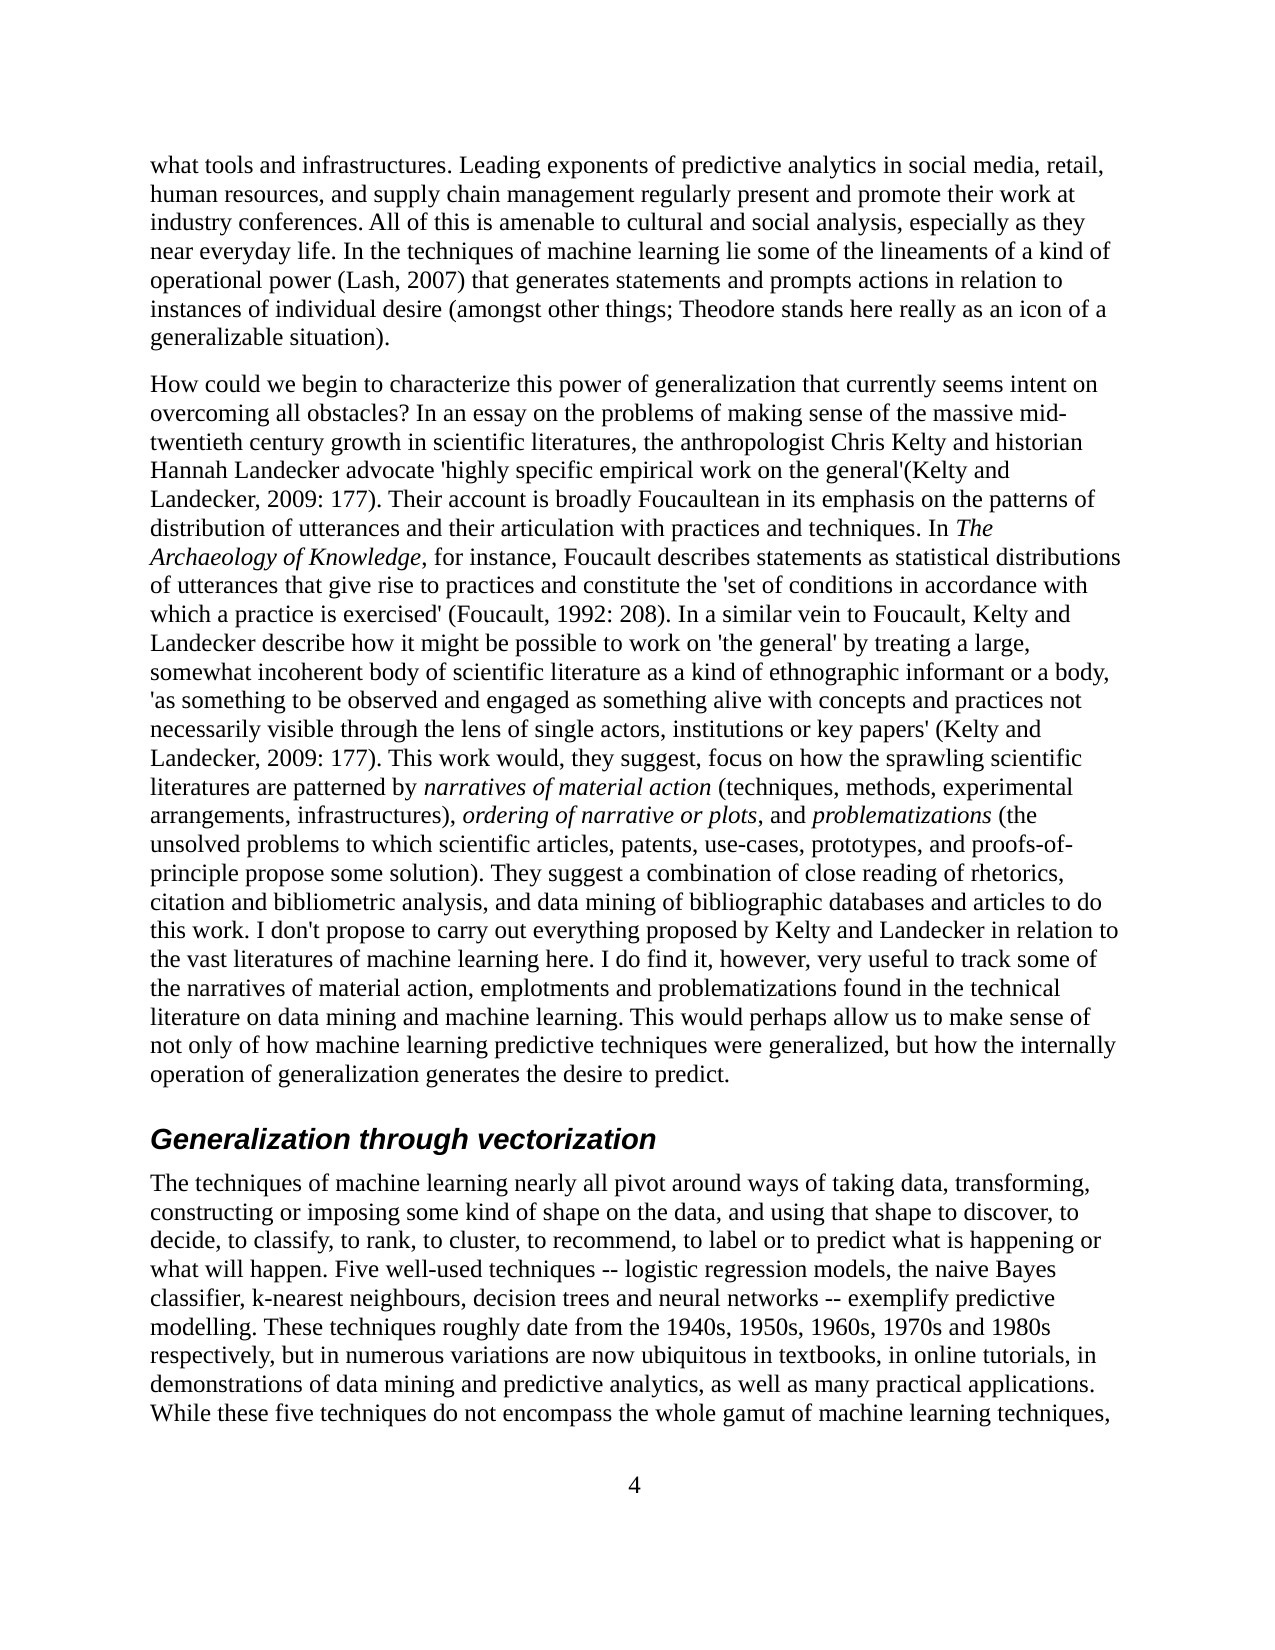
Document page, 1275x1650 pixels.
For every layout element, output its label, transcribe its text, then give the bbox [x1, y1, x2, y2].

text what tools and infrastructures. Leading exponents of predictive analytics in social media, retail, human resources, and supply chain management regularly present and promote their work at industry conferences. All of this is amenable to cultural and social analysis, especially as they near everyday life. In the techniques of machine learning lie some of the lineaments of a kind of operational power (Lash, 2007) that generates statements and prompts actions in relation to instances of individual desire (amongst other things; Theodore stands here really as an icon of a generalizable situation). [150, 150, 1125, 351]
text The techniques of machine learning nearly all pivot around ways of taking data, transforming, constructing or imposing some kind of shape on the data, and using that shape to discover, to decide, to classify, to rank, to cluster, to recommend, to label or to predict what is happening or what will happen. Five well-used techniques -- logistic regression models, the naive Bayes classifier, k-nearest neighbours, decision trees and neural networks -- exemplify predictive modelling. These techniques roughly date from the 1940s, 1950s, 1960s, 1970s and 1980s respectively, but in numerous variations are now ubiquitous in textbooks, in online tutorials, in demonstrations of data mining and predictive analytics, as well as many practical applications. While these five techniques do not encompass the whole gamut of machine learning techniques, [150, 1168, 1125, 1427]
subtitle Generalization through vectorization [150, 1122, 1125, 1155]
text How could we begin to characterize this power of generalization that currently seems intent on overcoming all obstacles? In an essay on the problems of making sense of the massive mid-twentieth century growth in scientific literatures, the anthropologist Chris Kelty and historian Hannah Landecker advocate 'highly specific empirical work on the general'(Kelty and Landecker, 2009: 177). Their account is broadly Foucaultean in its emphasis on the patterns of distribution of utterances and their articulation with practices and techniques. In The Archaeology of Knowledge, for instance, Foucault describes statements as statistical distributions of utterances that give rise to practices and constitute the 'set of conditions in accordance with which a practice is exercised' (Foucault, 1992: 208). In a similar vein to Foucault, Kelty and Landecker describe how it might be possible to work on 'the general' by treating a large, somewhat incoherent body of scientific literature as a kind of ethnographic informant or a body, 'as something to be observed and engaged as something alive with concepts and practices not necessarily visible through the lens of single actors, institutions or key papers' (Kelty and Landecker, 2009: 177). This work would, they suggest, focus on how the sprawling scientific literatures are patterned by narratives of material action (techniques, methods, experimental arrangements, infrastructures), ordering of narrative or plots, and problematizations (the unsolved problems to which scientific articles, patents, use-cases, prototypes, and proofs-of-principle propose some solution). They suggest a combination of close reading of rhetorics, citation and bibliometric analysis, and data mining of bibliographic databases and articles to do this work. I don't propose to carry out everything proposed by Kelty and Landecker in relation to the vast literatures of machine learning here. I do find it, however, very useful to track some of the narratives of material action, emplotments and problematizations found in the technical literature on data mining and machine learning. This would perhaps allow us to make sense of not only of how machine learning predictive techniques were generalized, but how the internally operation of generalization generates the desire to predict. [150, 369, 1125, 1088]
